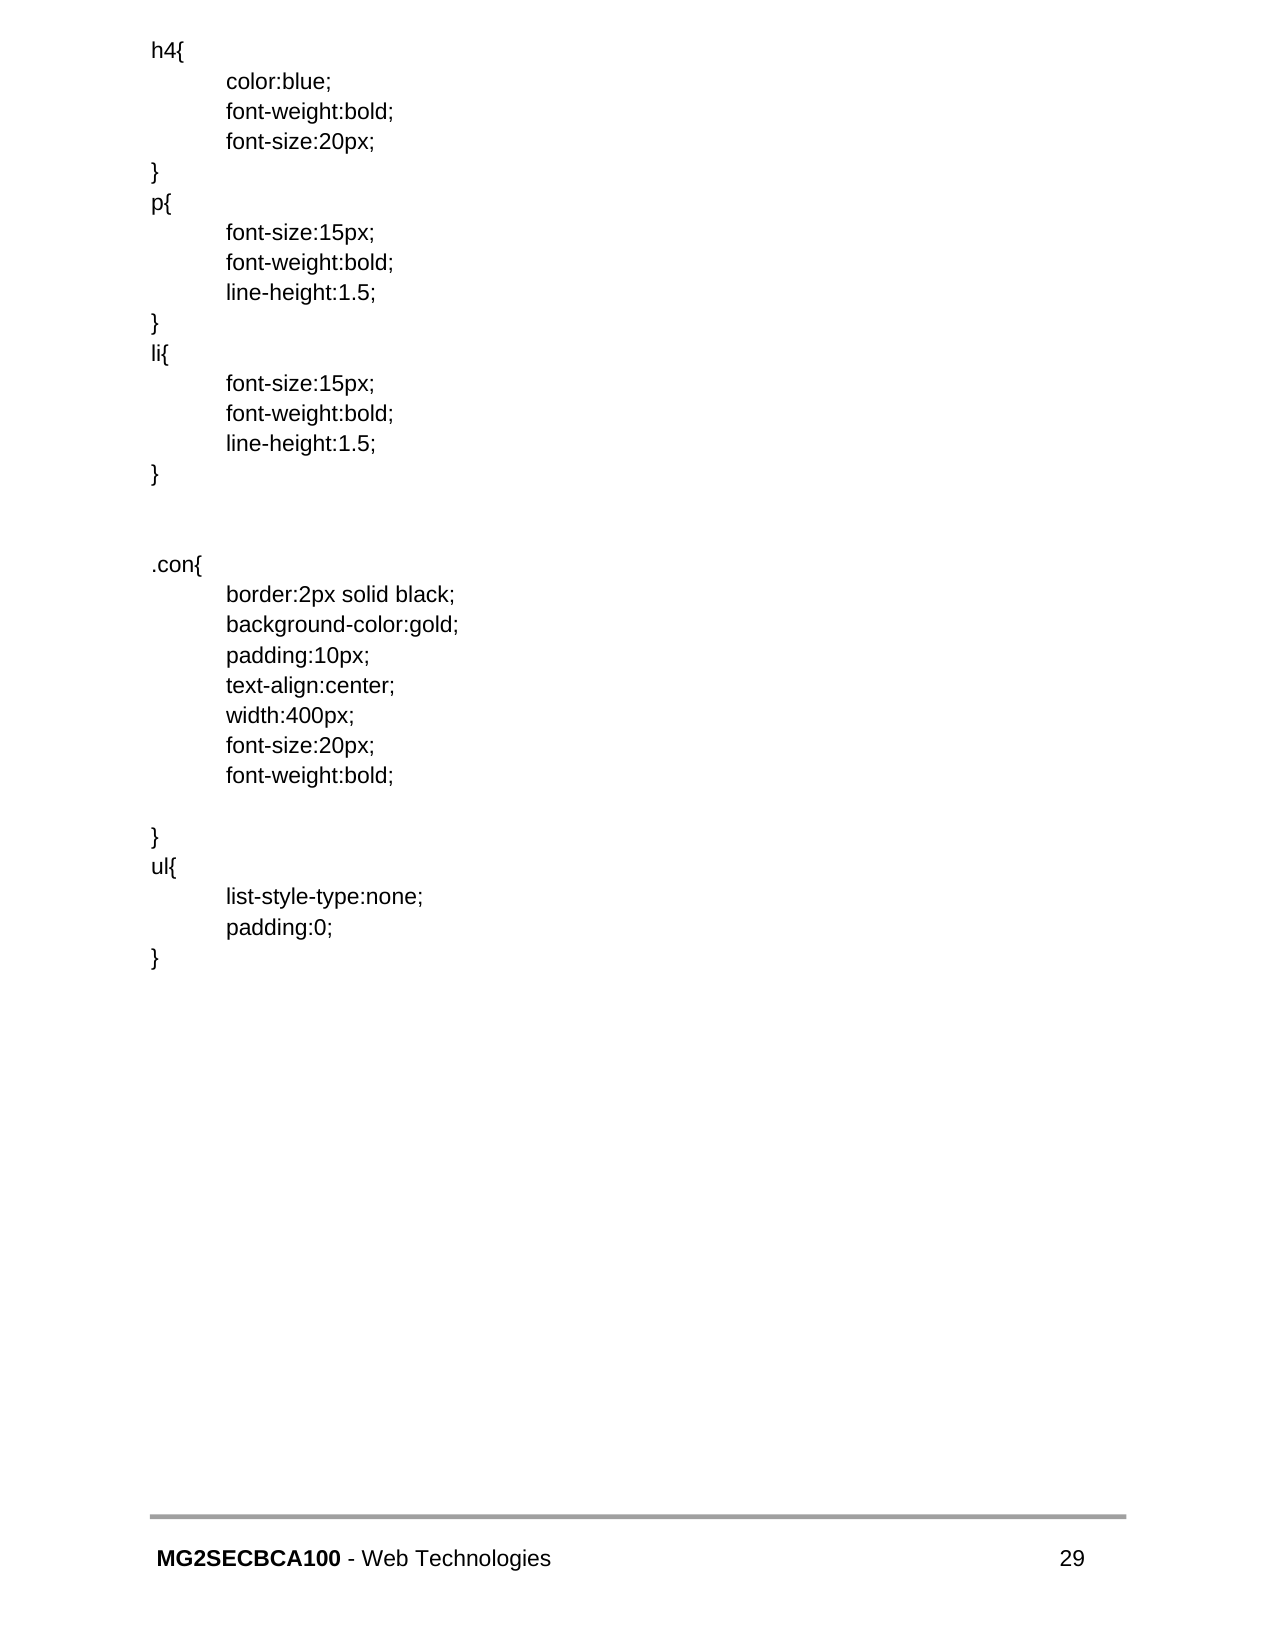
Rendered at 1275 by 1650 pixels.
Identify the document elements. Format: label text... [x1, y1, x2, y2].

table_header h4{ color:blue; font-weight:bold; font-size:20px; } p{ font-size:15px; font-weight:bold; line-height:1.5; } li{ font-size:15px; font-weight:bold; line-height:1.5; } .con{ border:2px solid black; background-color:gold; padding:10px; text-align:center; width:400px; font-size:20px; font-weight:bold; } ul{ list-style-type:none; padding:0; } [140, 38, 1110, 1004]
